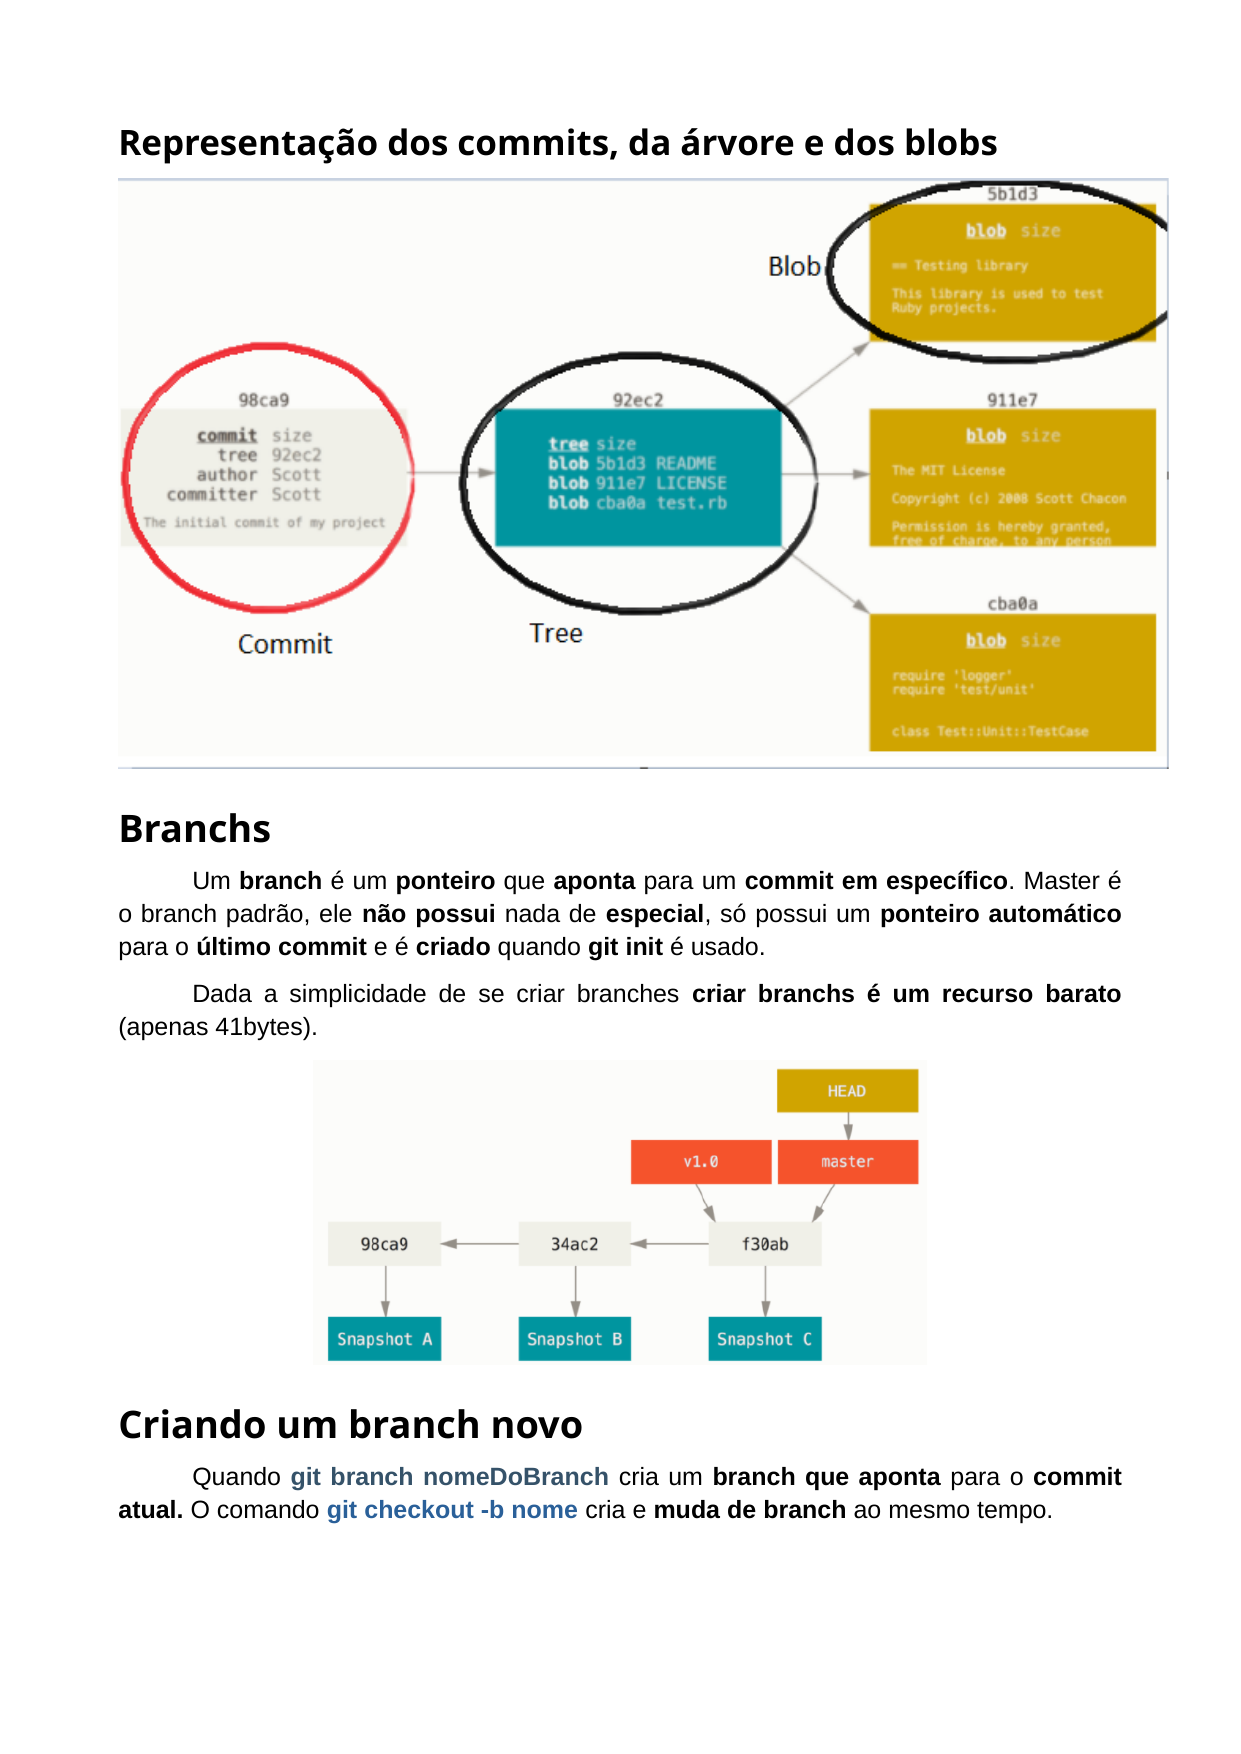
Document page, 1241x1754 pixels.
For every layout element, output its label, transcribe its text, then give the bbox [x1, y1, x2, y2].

picture [118, 178, 1169, 769]
subtitle Branchs [118, 802, 1122, 853]
subtitle Representação dos commits, da árvore e dos blobs [118, 118, 1122, 166]
picture [313, 1060, 928, 1365]
text Quando git branch nomeDoBranch cria um branch que aponta para o commit atual. O comando git checkout -b nome cria e muda de branch ao mesmo tempo. [118, 1462, 1122, 1523]
text Um branch é um ponteiro que aponta para um commit em específico. Master é o branch padrão, ele não possui nada de especial, só possui um ponteiro automático para o último commit e é criado quando git init é usado. [118, 866, 1122, 961]
text Dada a simplicidade de se criar branches criar branchs é um recurso barato (apenas 41bytes). [118, 979, 1122, 1041]
subtitle Criando um branch novo [118, 1398, 1122, 1449]
